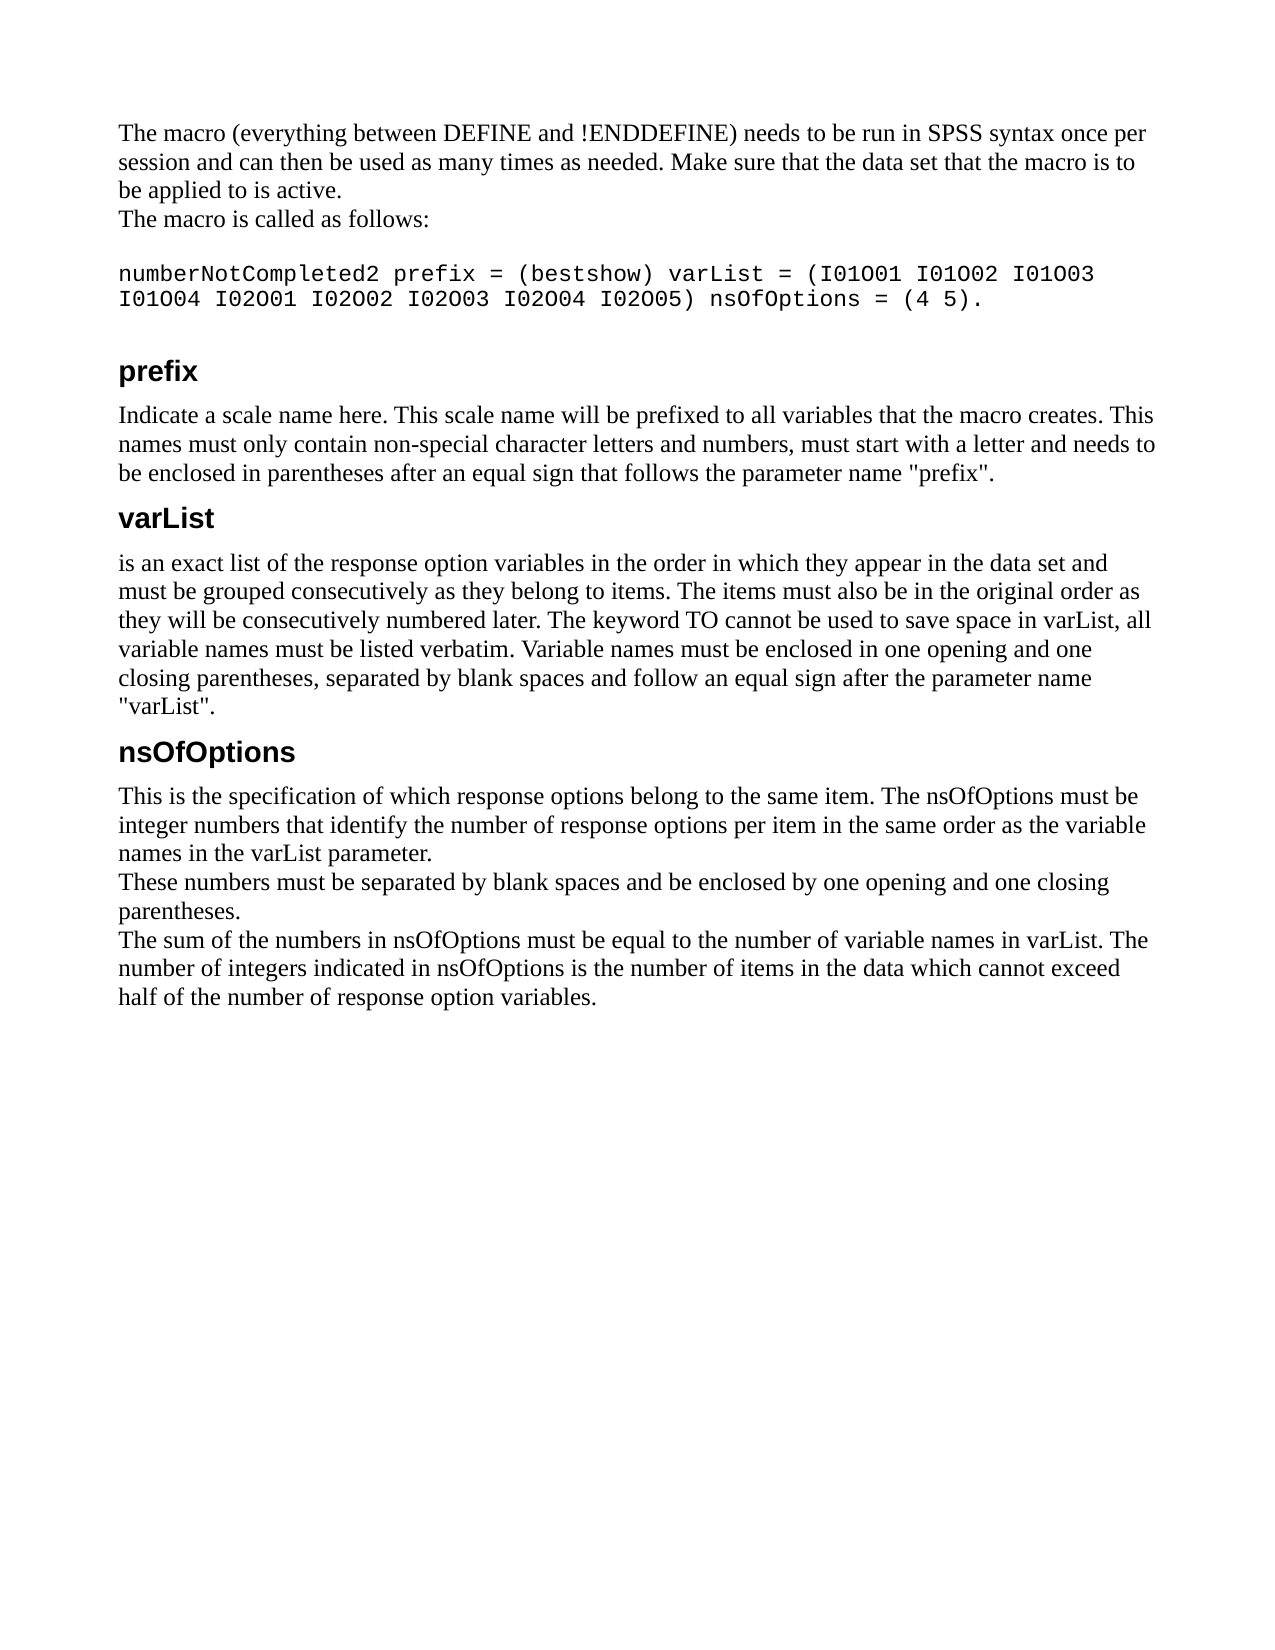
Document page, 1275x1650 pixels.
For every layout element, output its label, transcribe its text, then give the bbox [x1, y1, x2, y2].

text is an exact list of the response option variables in the order in which they appear in the data set and must be grouped consecutively as they belong to items. The items must also be in the original order as they will be consecutively numbered later. The keyword TO cannot be used to save space in varList, all variable names must be listed verbatim. Variable names must be enclosed in one opening and one closing parentheses, separated by blank spaces and follow an equal sign after the parameter name "varList". [118, 548, 1157, 720]
text The sum of the numbers in nsOfOptions must be equal to the number of variable names in varList. The number of integers indicated in nsOfOptions is the number of items in the data which cannot exceed half of the number of response option variables. [118, 925, 1157, 1011]
text The macro (everything between DEFINE and !ENDDEFINE) needs to be run in SPSS syntax once per session and can then be used as many times as needed. Make sure that the data set that the macro is to be applied to is active. [118, 118, 1157, 204]
text The macro is called as follows: [118, 204, 1157, 233]
subtitle varList [118, 501, 1157, 535]
subtitle nsOfOptions [118, 735, 1157, 768]
text These numbers must be separated by blank spaces and be enclosed by one opening and one closing parentheses. [118, 867, 1157, 925]
subtitle prefix [118, 354, 1157, 388]
text This is the specification of which response options belong to the same item. The nsOfOptions must be integer numbers that identify the number of response options per item in the same order as the variable names in the varList parameter. [118, 781, 1157, 867]
text Indicate a scale name here. This scale name will be prefixed to all variables that the macro creates. This names must only contain non-special character letters and numbers, must start with a letter and needs to be enclosed in parentheses after an equal sign that follows the parameter name "prefix". [118, 401, 1157, 487]
text numberNotCompleted2 prefix = (bestshow) varList = (I01O01 I01O02 I01O03 I01O04 I02O01 I02O02 I02O03 I02O04 I02O05) nsOfOptions = (4 5). [118, 262, 1157, 314]
